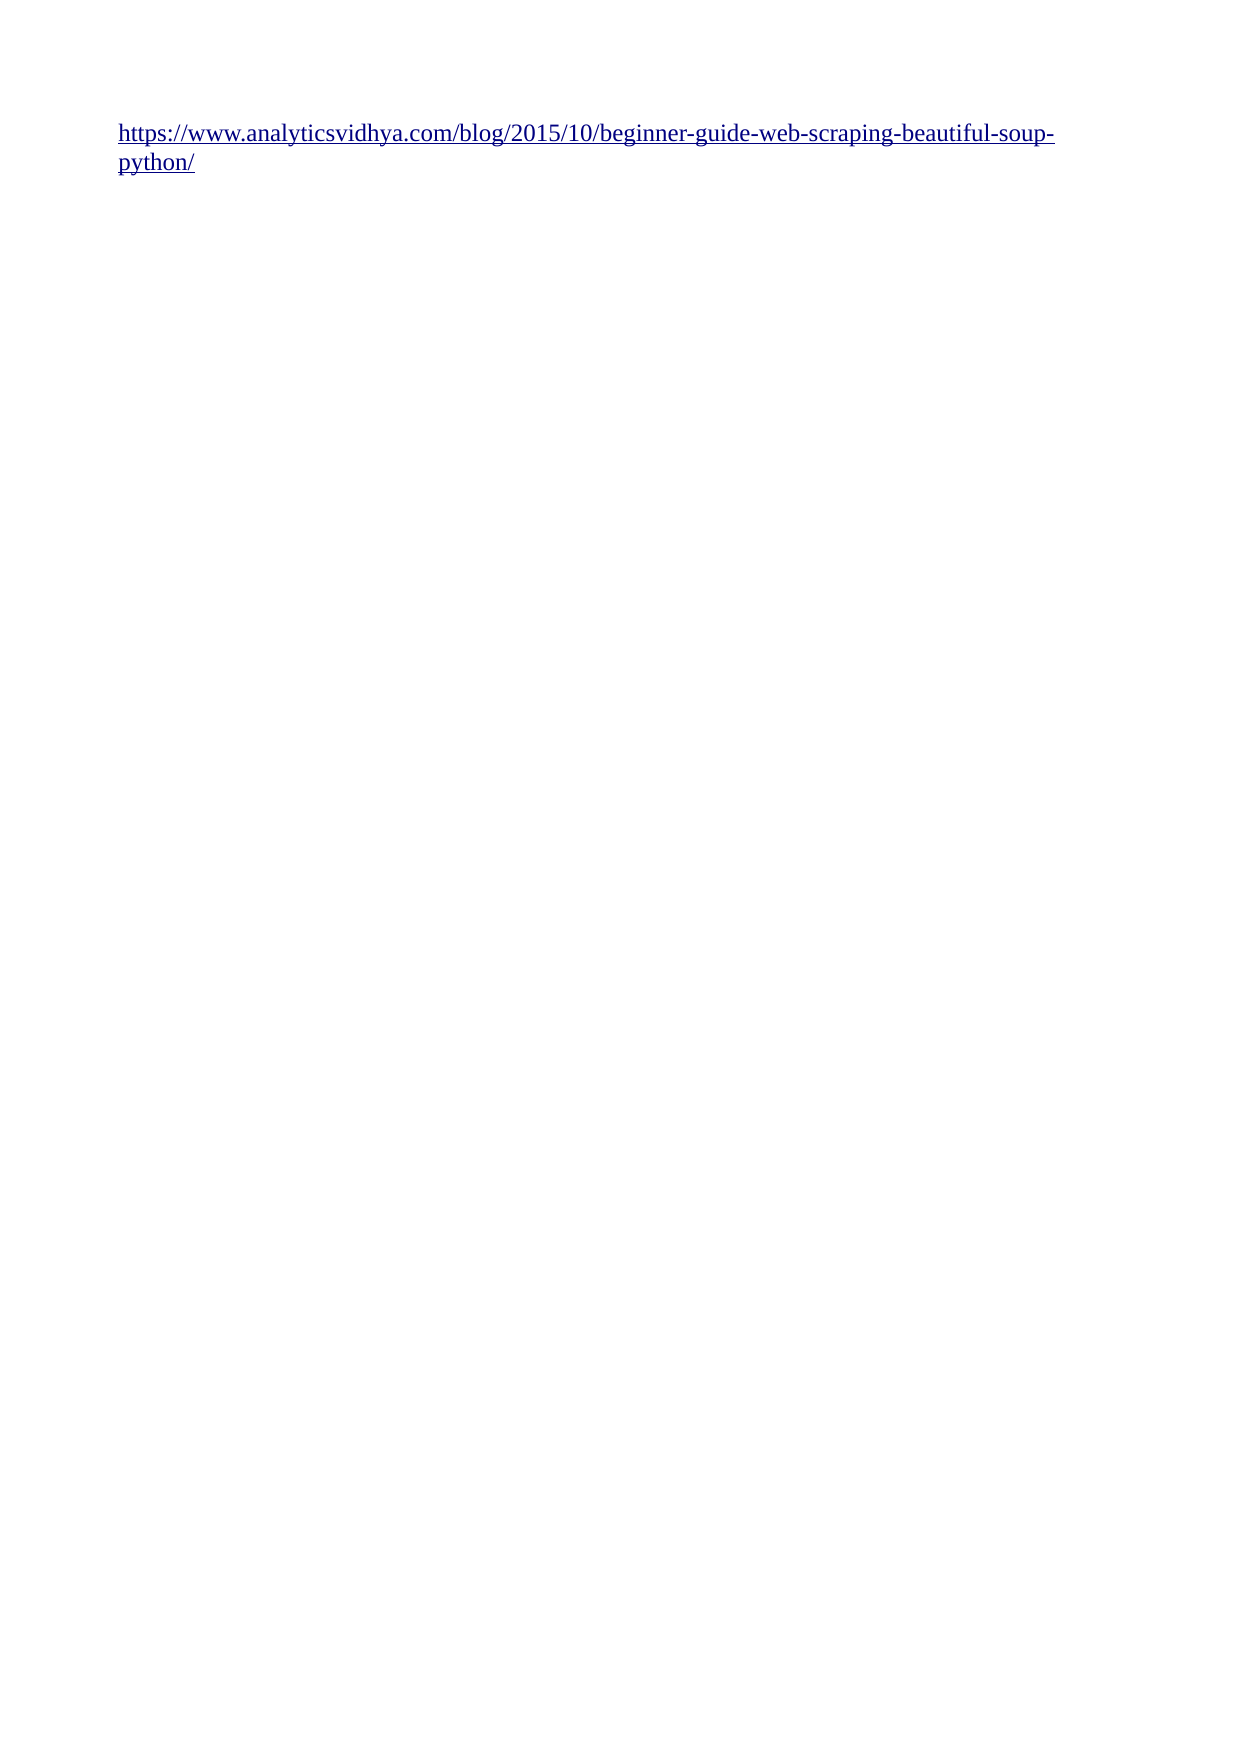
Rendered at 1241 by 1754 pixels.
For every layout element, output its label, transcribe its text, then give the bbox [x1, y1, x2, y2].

text https://www.analyticsvidhya.com/blog/2015/10/beginner-guide-web-scraping-beautiful-soup-python/ [118, 118, 1122, 176]
